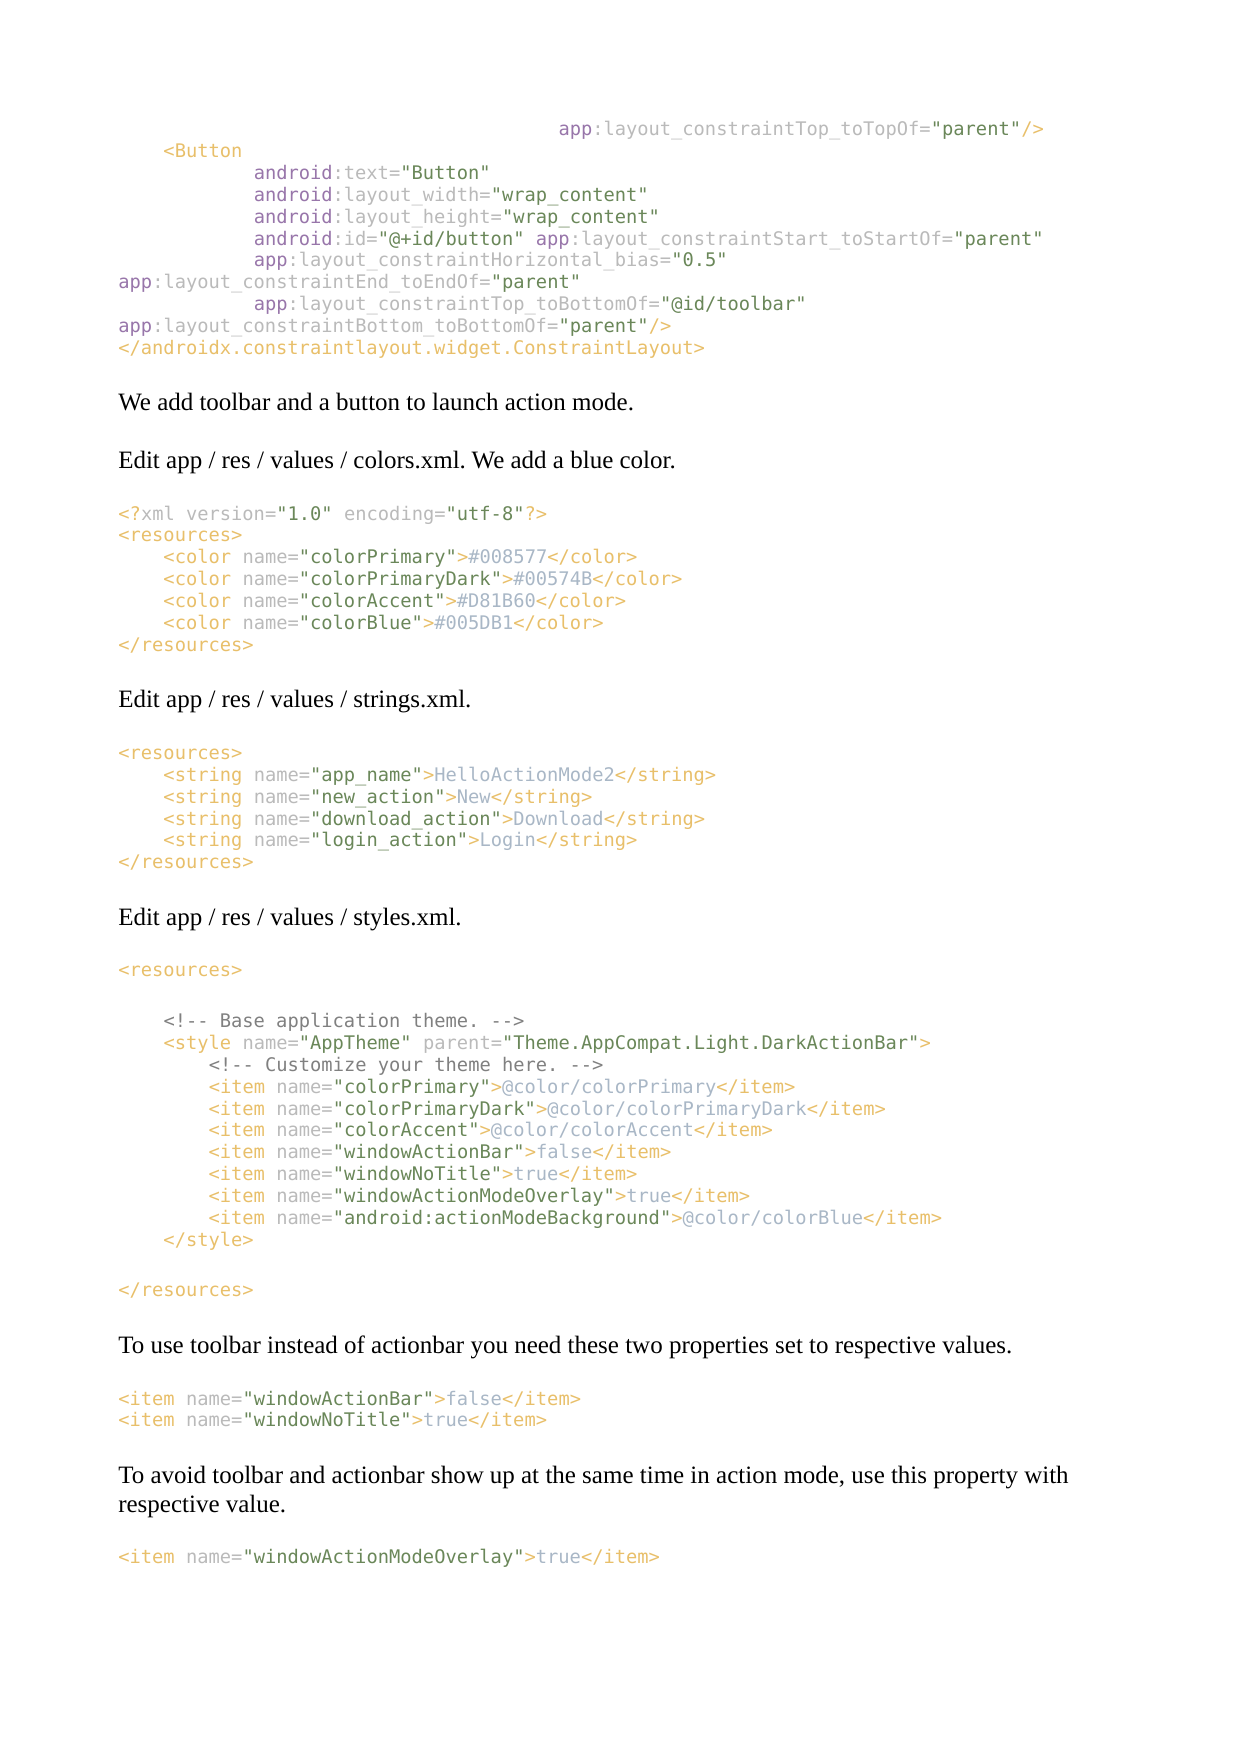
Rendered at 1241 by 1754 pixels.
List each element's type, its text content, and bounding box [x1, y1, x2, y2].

text <item name="windowActionBar">false</item> <item name="windowNoTitle">true</item> [118, 1387, 1122, 1431]
text Edit app / res / values / colors.xml. We add a blue color. [118, 445, 1122, 474]
text <resources> <!-- Base application theme. --> <style name="AppTheme" parent="Theme.AppCompat.Light.DarkActionBar"> <!-- Customize your theme here. --> <item name="colorPrimary">@color/colorPrimary</item> <item name="colorPrimaryDark">@color/colorPrimaryDark</item> <item name="colorAccent">@color/colorAccent</item> <item name="windowActionBar">false</item> <item name="windowNoTitle">true</item> <item name="windowActionModeOverlay">true</item> <item name="android:actionModeBackground">@color/colorBlue</item> </style> </resources> [118, 959, 1122, 1301]
text To avoid toolbar and actionbar show up at the same time in action mode, use this property with respective value. [118, 1460, 1122, 1517]
text Edit app / res / values / styles.xml. [118, 902, 1122, 931]
text Edit app / res / values / strings.xml. [118, 684, 1122, 713]
text To use toolbar instead of actionbar you need these two properties set to respective values. [118, 1330, 1122, 1359]
text <resources> <string name="app_name">HelloActionMode2</string> <string name="new_action">New</string> <string name="download_action">Download</string> <string name="login_action">Login</string> </resources> [118, 742, 1122, 873]
text <item name="windowActionModeOverlay">true</item> [118, 1546, 1122, 1568]
text We add toolbar and a button to launch action mode. [118, 387, 1122, 416]
text app:layout_constraintTop_toTopOf="parent"/> <Button android:text="Button" android:layout_width="wrap_content" android:layout_height="wrap_content" android:id="@+id/button" app:layout_constraintStart_toStartOf="parent" app:layout_constraintHorizontal_bias="0.5" app:layout_constraintEnd_toEndOf="parent" app:layout_constraintTop_toBottomOf="@id/toolbar" app:layout_constraintBottom_toBottomOf="parent"/> </androidx.constraintlayout.widget.ConstraintLayout> [118, 118, 1122, 359]
text <?xml version="1.0" encoding="utf-8"?> <resources> <color name="colorPrimary">#008577</color> <color name="colorPrimaryDark">#00574B</color> <color name="colorAccent">#D81B60</color> <color name="colorBlue">#005DB1</color> </resources> [118, 502, 1122, 656]
